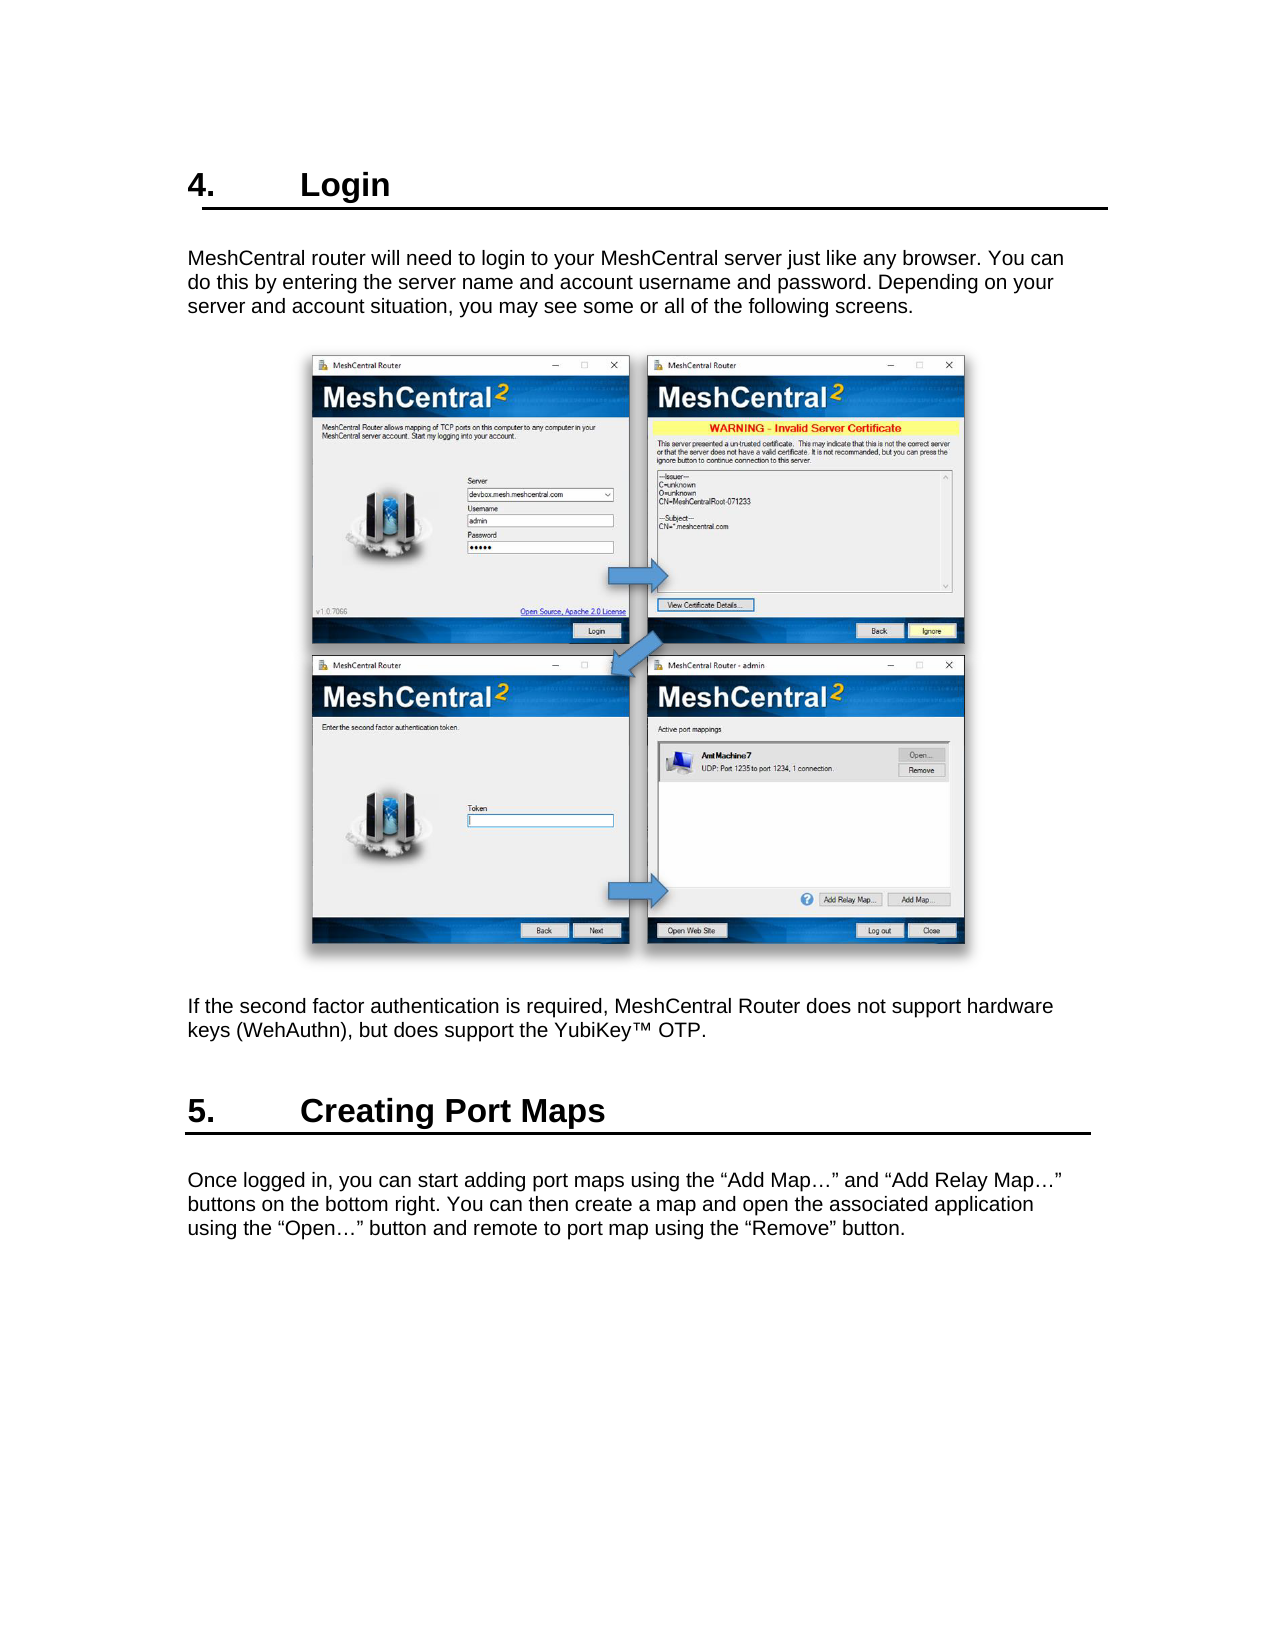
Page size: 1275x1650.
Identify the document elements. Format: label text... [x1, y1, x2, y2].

text MeshCentral router will need to login to your MeshCentral server just like any browser. You can do this by entering the server name and account username and password. Depending on your server and account situation, you may see some or all of the following screens. [187, 246, 1076, 317]
subtitle Creating Port Maps [187, 1091, 1119, 1130]
subtitle Login [187, 166, 1119, 204]
text Once logged in, you can start adding port maps using the “Add Map…” and “Add Relay Map…” buttons on the bottom right. You can then create a map and open the associated application using the “Open…” button and remote to port map using the “Remove” button. [187, 1168, 1076, 1240]
text If the second factor authentication is required, MeshCentral Router does not support hardware keys (WehAuthn), but does support the YubiKey™ OTP. [187, 358, 1087, 1042]
picture [288, 341, 988, 975]
